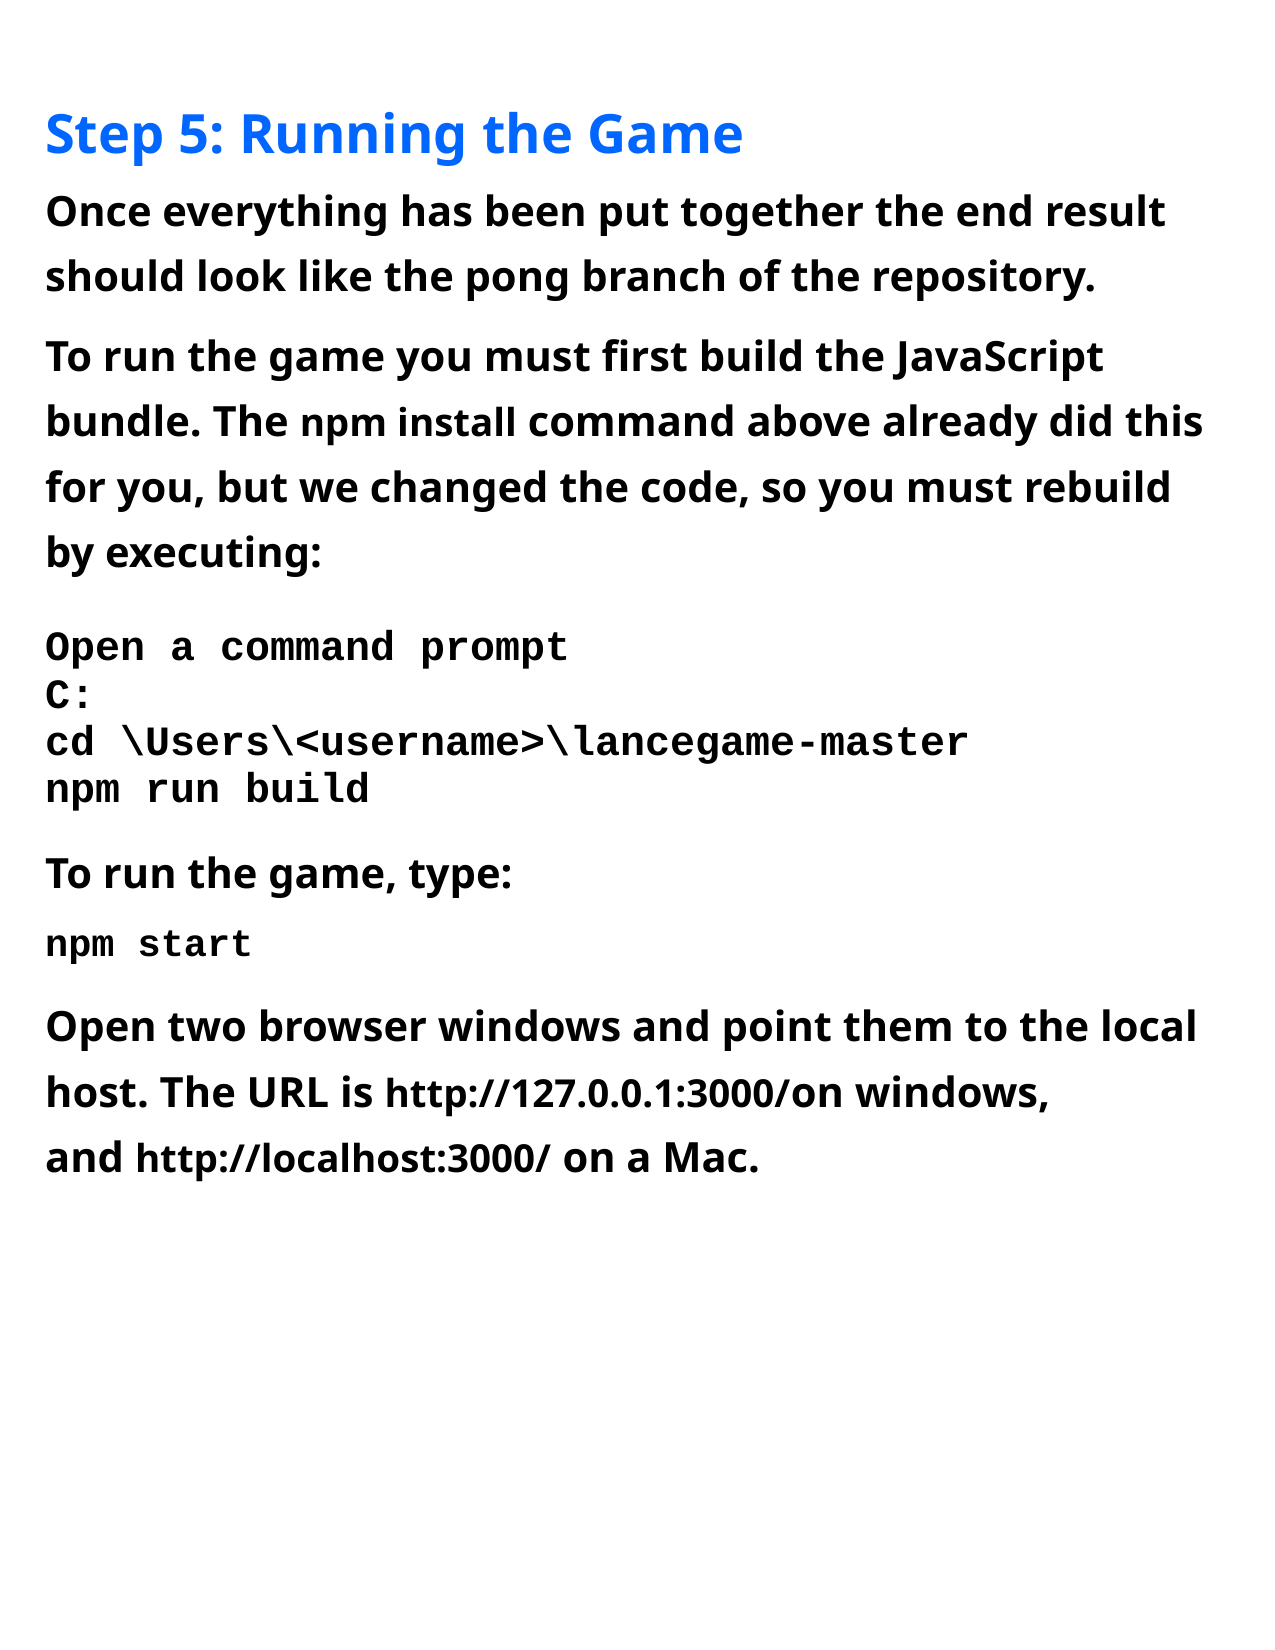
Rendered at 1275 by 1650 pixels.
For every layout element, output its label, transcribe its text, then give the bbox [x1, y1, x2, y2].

text Open a command prompt [45, 626, 1230, 673]
text Once everything has been put together the end result should look like the pong branch of the repository. [45, 182, 1230, 304]
text C: [45, 673, 1230, 721]
text To run the game you must first build the JavaScript bundle. The npm install command above already did this for you, but we changed the code, so you must rebuild by executing: [45, 327, 1230, 579]
text npm start [45, 924, 1230, 968]
subtitle Step 5: Running the Game [45, 96, 1230, 169]
text Open two browser windows and point them to the local host. The URL is http://127.0.0.1:3000/on windows, and http://localhost:3000/ on a Mac. [45, 997, 1230, 1184]
text cd \Users\<username>\lancegame-master npm run build [45, 721, 1230, 815]
text To run the game, type: [45, 844, 1230, 901]
